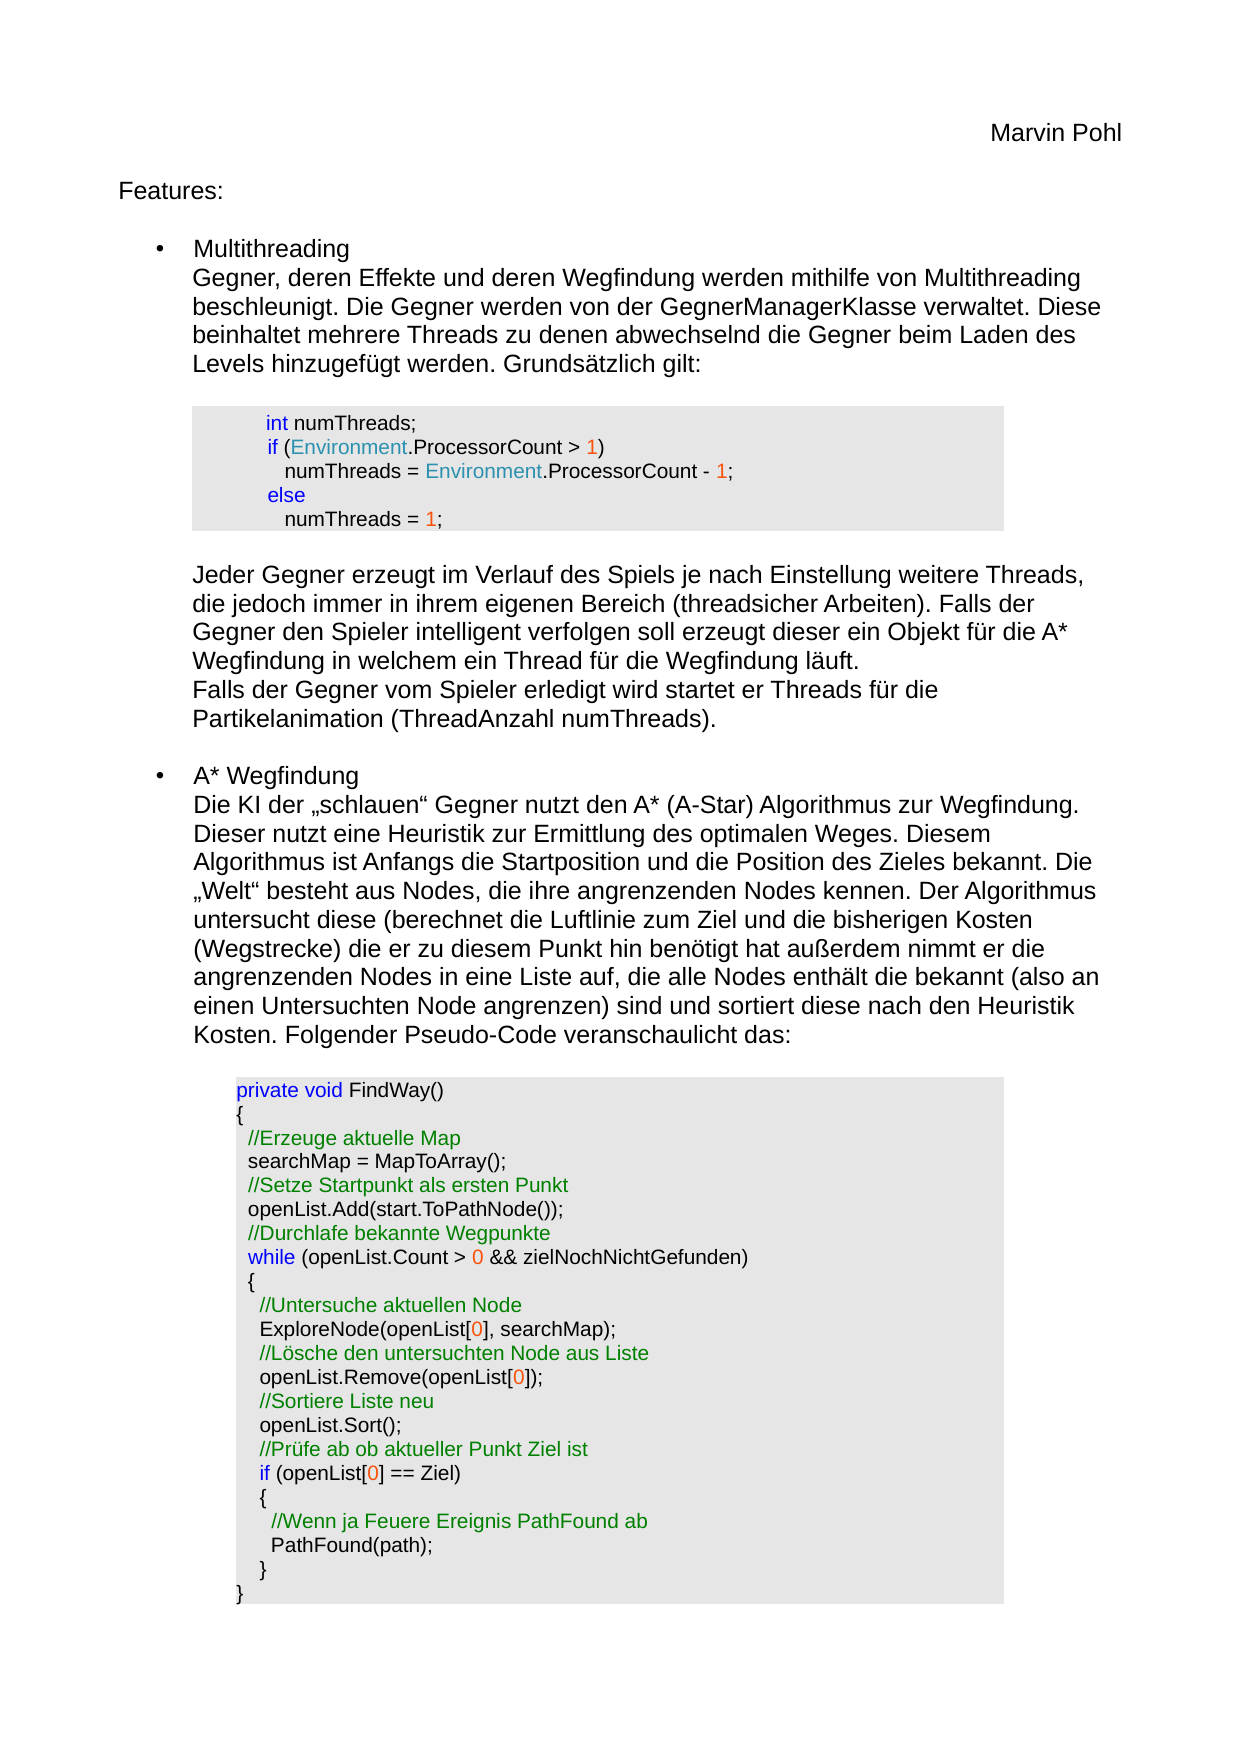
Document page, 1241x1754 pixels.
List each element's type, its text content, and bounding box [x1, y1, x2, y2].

text //Durchlafe bekannte Wegpunkte [236, 1221, 1004, 1245]
text { [236, 1101, 1004, 1125]
text PathFound(path); [236, 1533, 1004, 1557]
text searchMap = MapToArray(); [236, 1149, 1004, 1173]
text numThreads = 1; [192, 507, 1004, 531]
text ExploreNode(openList[0], searchMap); [236, 1317, 1004, 1341]
text private void FindWay() [236, 1077, 1004, 1101]
text if (openList[0] == Ziel) [236, 1461, 1004, 1485]
text Gegner, deren Effekte und deren Wegfindung werden mithilfe von Multithreading beschleunigt. Die Gegner werden von der GegnerManagerKlasse verwaltet. Diese beinhaltet mehrere Threads zu denen abwechselnd die Gegner beim Laden des Levels hinzugefügt werden. Grundsätzlich gilt: [192, 263, 1122, 378]
list Die KI der „schlauen“ Gegner nutzt den A* (A-Star) Algorithmus zur Wegfindung. Dieser nutzt eine Heuristik zur Ermittlung des optimalen Weges. Diesem Algorithmus ist Anfangs die Startposition und die Position des Zieles bekannt. Die „Welt“ besteht aus Nodes, die ihre angrenzenden Nodes kennen. Der Algorithmus untersucht diese (berechnet die Luftlinie zum Ziel und die bisherigen Kosten (Wegstrecke) die er zu diesem Punkt hin benötigt hat außerdem nimmt er die angrenzenden Nodes in eine Liste auf, die alle Nodes enthält die bekannt (also an einen Untersuchten Node angrenzen) sind und sortiert diese nach den Heuristik Kosten. Folgender Pseudo-Code veranschaulicht das: [156, 790, 1122, 1077]
text openList.Remove(openList[0]); [236, 1365, 1004, 1389]
text Jeder Gegner erzeugt im Verlauf des Spiels je nach Einstellung weitere Threads, die jedoch immer in ihrem eigenen Bereich (threadsicher Arbeiten). Falls der Gegner den Spieler intelligent verfolgen soll erzeugt dieser ein Objekt für die A* Wegfindung in welchem ein Thread für die Wegfindung läuft. Falls der Gegner vom Spieler erledigt wird startet er Threads für die Partikelanimation (ThreadAnzahl numThreads). [192, 560, 1122, 732]
text openList.Sort(); [236, 1413, 1004, 1437]
text //Prüfe ab ob aktueller Punkt Ziel ist [236, 1437, 1004, 1461]
text //Sortiere Liste neu [236, 1389, 1004, 1413]
text while (openList.Count > 0 && zielNochNichtGefunden) [236, 1245, 1004, 1269]
text else [192, 483, 1004, 507]
text //Wenn ja Feuere Ereignis PathFound ab [236, 1509, 1004, 1533]
text //Untersuche aktuellen Node [236, 1293, 1004, 1317]
text int numThreads; [192, 406, 1004, 435]
text { [236, 1485, 1004, 1509]
text openList.Add(start.ToPathNode()); [236, 1197, 1004, 1221]
text //Erzeuge aktuelle Map [236, 1125, 1004, 1149]
text } [236, 1557, 1004, 1581]
text //Lösche den untersuchten Node aus Liste [236, 1341, 1004, 1365]
text if (Environment.ProcessorCount > 1) [192, 435, 1004, 459]
text } [236, 1581, 1004, 1604]
list A* Wegfindung [156, 761, 1122, 790]
list Multithreading [156, 234, 1122, 263]
text { [236, 1269, 1004, 1293]
text //Setze Startpunkt als ersten Punkt [236, 1173, 1004, 1197]
text Features: [118, 176, 1122, 205]
text numThreads = Environment.ProcessorCount - 1; [192, 459, 1004, 483]
